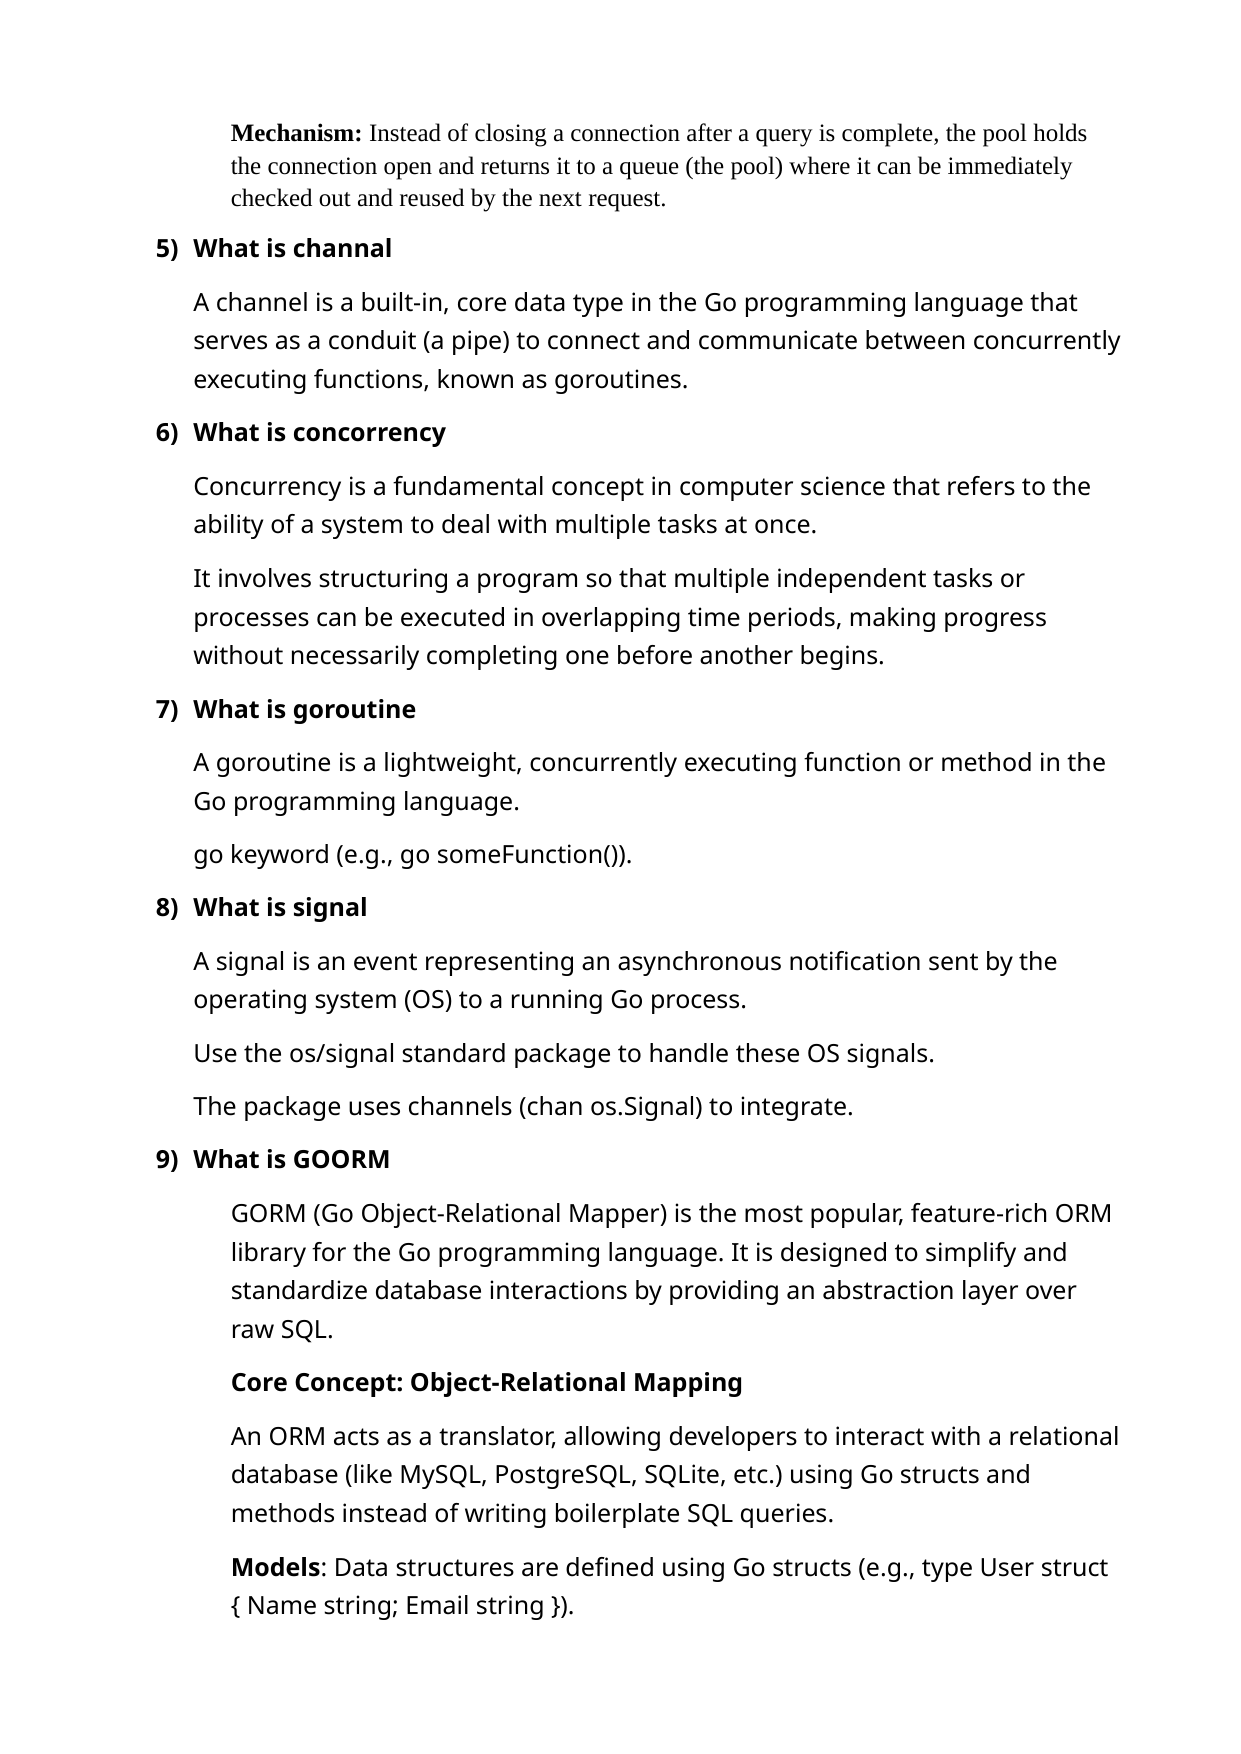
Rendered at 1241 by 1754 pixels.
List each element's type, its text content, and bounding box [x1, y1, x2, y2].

list Models: Data structures are defined using Go structs (e.g., type User struct { Name string; Email string }). [193, 1549, 1122, 1622]
list An ORM acts as a translator, allowing developers to interact with a relational database (like MySQL, PostgreSQL, SQLite, etc.) using Go structs and methods instead of writing boilerplate SQL queries. [193, 1418, 1122, 1530]
list Use the os/signal standard package to handle these OS signals. [156, 1035, 1122, 1069]
list Mechanism: Instead of closing a connection after a query is complete, the pool holds the connection open and returns it to a queue (the pool) where it can be immediately checked out and reused by the next request. [193, 118, 1122, 212]
list What is GOORM [156, 1142, 1122, 1176]
list A channel is a built-in, core data type in the Go programming language that serves as a conduit (a pipe) to connect and communicate between concurrently executing functions, known as goroutines. [156, 284, 1122, 396]
list What is goroutine [156, 691, 1122, 725]
list Concurrency is a fundamental concept in computer science that refers to the ability of a system to deal with multiple tasks at once. [156, 468, 1122, 541]
list Core Concept: Object-Relational Mapping [193, 1365, 1122, 1399]
list What is channal [156, 231, 1122, 265]
list The package uses channels (chan os.Signal) to integrate. [156, 1089, 1122, 1123]
list It involves structuring a program so that multiple independent tasks or processes can be executed in overlapping time periods, making progress without necessarily completing one before another begins. [156, 560, 1122, 672]
list go keyword (e.g., go someFunction()). [156, 837, 1122, 871]
list A goroutine is a lightweight, concurrently executing function or method in the Go programming language. [156, 744, 1122, 817]
list What is signal [156, 890, 1122, 924]
list GORM (Go Object-Relational Mapper) is the most popular, feature-rich ORM library for the Go programming language. It is designed to simplify and standardize database interactions by providing an abstraction layer over raw SQL. [193, 1195, 1122, 1346]
list A signal is an event representing an asynchronous notification sent by the operating system (OS) to a running Go process. [156, 943, 1122, 1016]
list What is concorrency [156, 415, 1122, 449]
